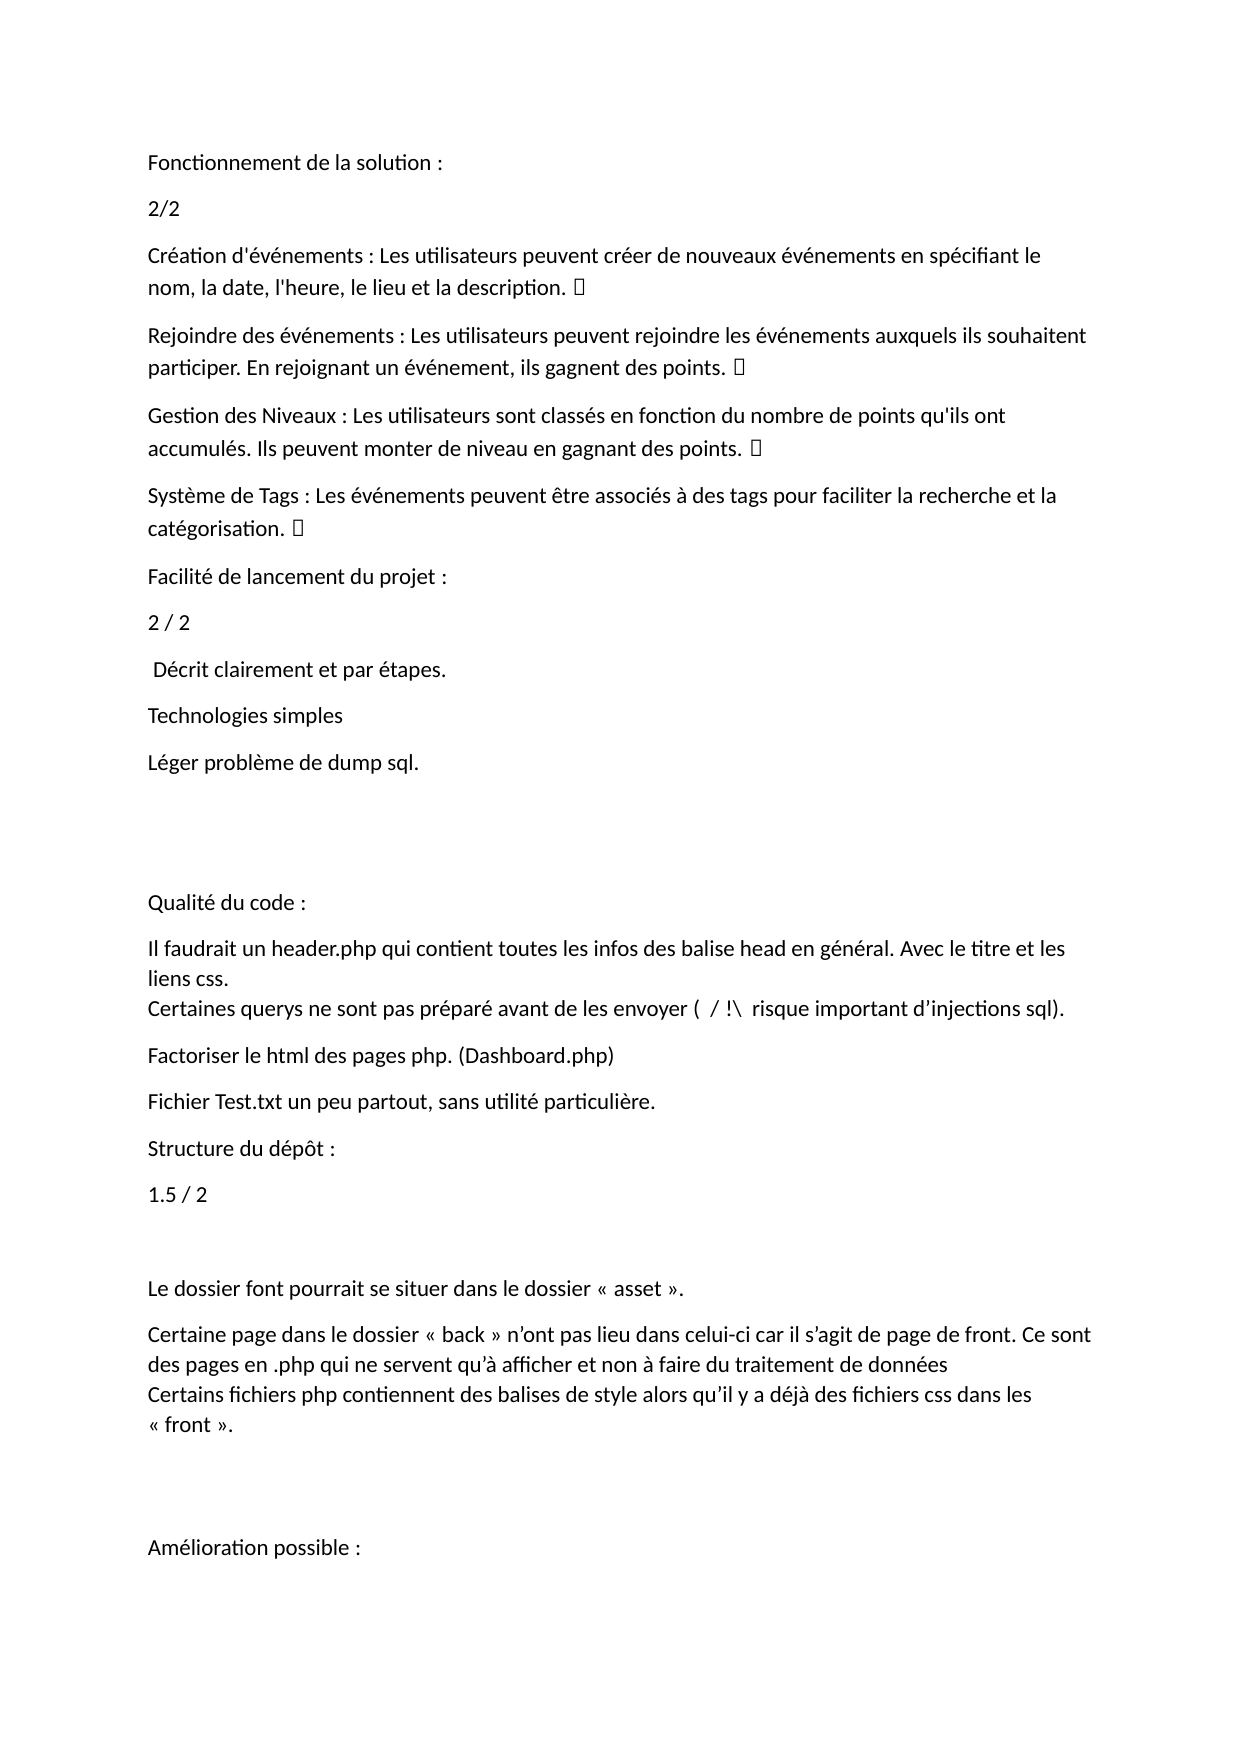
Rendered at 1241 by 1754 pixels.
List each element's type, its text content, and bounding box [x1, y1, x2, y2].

text 2 / 2 [148, 608, 1093, 637]
text Gestion des Niveaux : Les utilisateurs sont classés en fonction du nombre de points qu'ils ont accumulés. Ils peuvent monter de niveau en gagnant des points. ✅ [148, 401, 1093, 463]
text Technologies simples [148, 702, 1093, 730]
text Il faudrait un header.php qui contient toutes les infos des balise head en général. Avec le titre et les liens css. Certaines querys ne sont pas préparé avant de les envoyer ( / !\ risque important d’injections sql). [148, 934, 1093, 1022]
text Facilité de lancement du projet : [148, 562, 1093, 590]
text Création d'événements : Les utilisateurs peuvent créer de nouveaux événements en spécifiant le nom, la date, l'heure, le lieu et la description. ✅ [148, 241, 1093, 302]
text Fichier Test.txt un peu partout, sans utilité particulière. [148, 1087, 1093, 1115]
text Léger problème de dump sql. [148, 748, 1093, 776]
text 1.5 / 2 [148, 1181, 1093, 1208]
text Système de Tags : Les événements peuvent être associés à des tags pour faciliter la recherche et la catégorisation. ✅ [148, 482, 1093, 543]
text Rejoindre des événements : Les utilisateurs peuvent rejoindre les événements auxquels ils souhaitent participer. En rejoignant un événement, ils gagnent des points. ✅ [148, 321, 1093, 382]
text Fonctionnement de la solution : [148, 148, 1093, 176]
text Amélioration possible : [148, 1533, 1093, 1561]
text Certaine page dans le dossier « back » n’ont pas lieu dans celui-ci car il s’agit de page de front. Ce sont des pages en .php qui ne servent qu’à afficher et non à faire du traitement de données Certains fichiers php contiennent des balises de style alors qu’il y a déjà des fichiers css dans les « front ». [148, 1320, 1093, 1468]
text Structure du dépôt : [148, 1134, 1093, 1162]
text Qualité du code : [148, 888, 1093, 916]
text Factoriser le html des pages php. (Dashboard.php) [148, 1041, 1093, 1069]
text 2/2 [148, 194, 1093, 222]
text Décrit clairement et par étapes. [148, 655, 1093, 683]
text Le dossier font pourrait se situer dans le dossier « asset ». [148, 1274, 1093, 1302]
